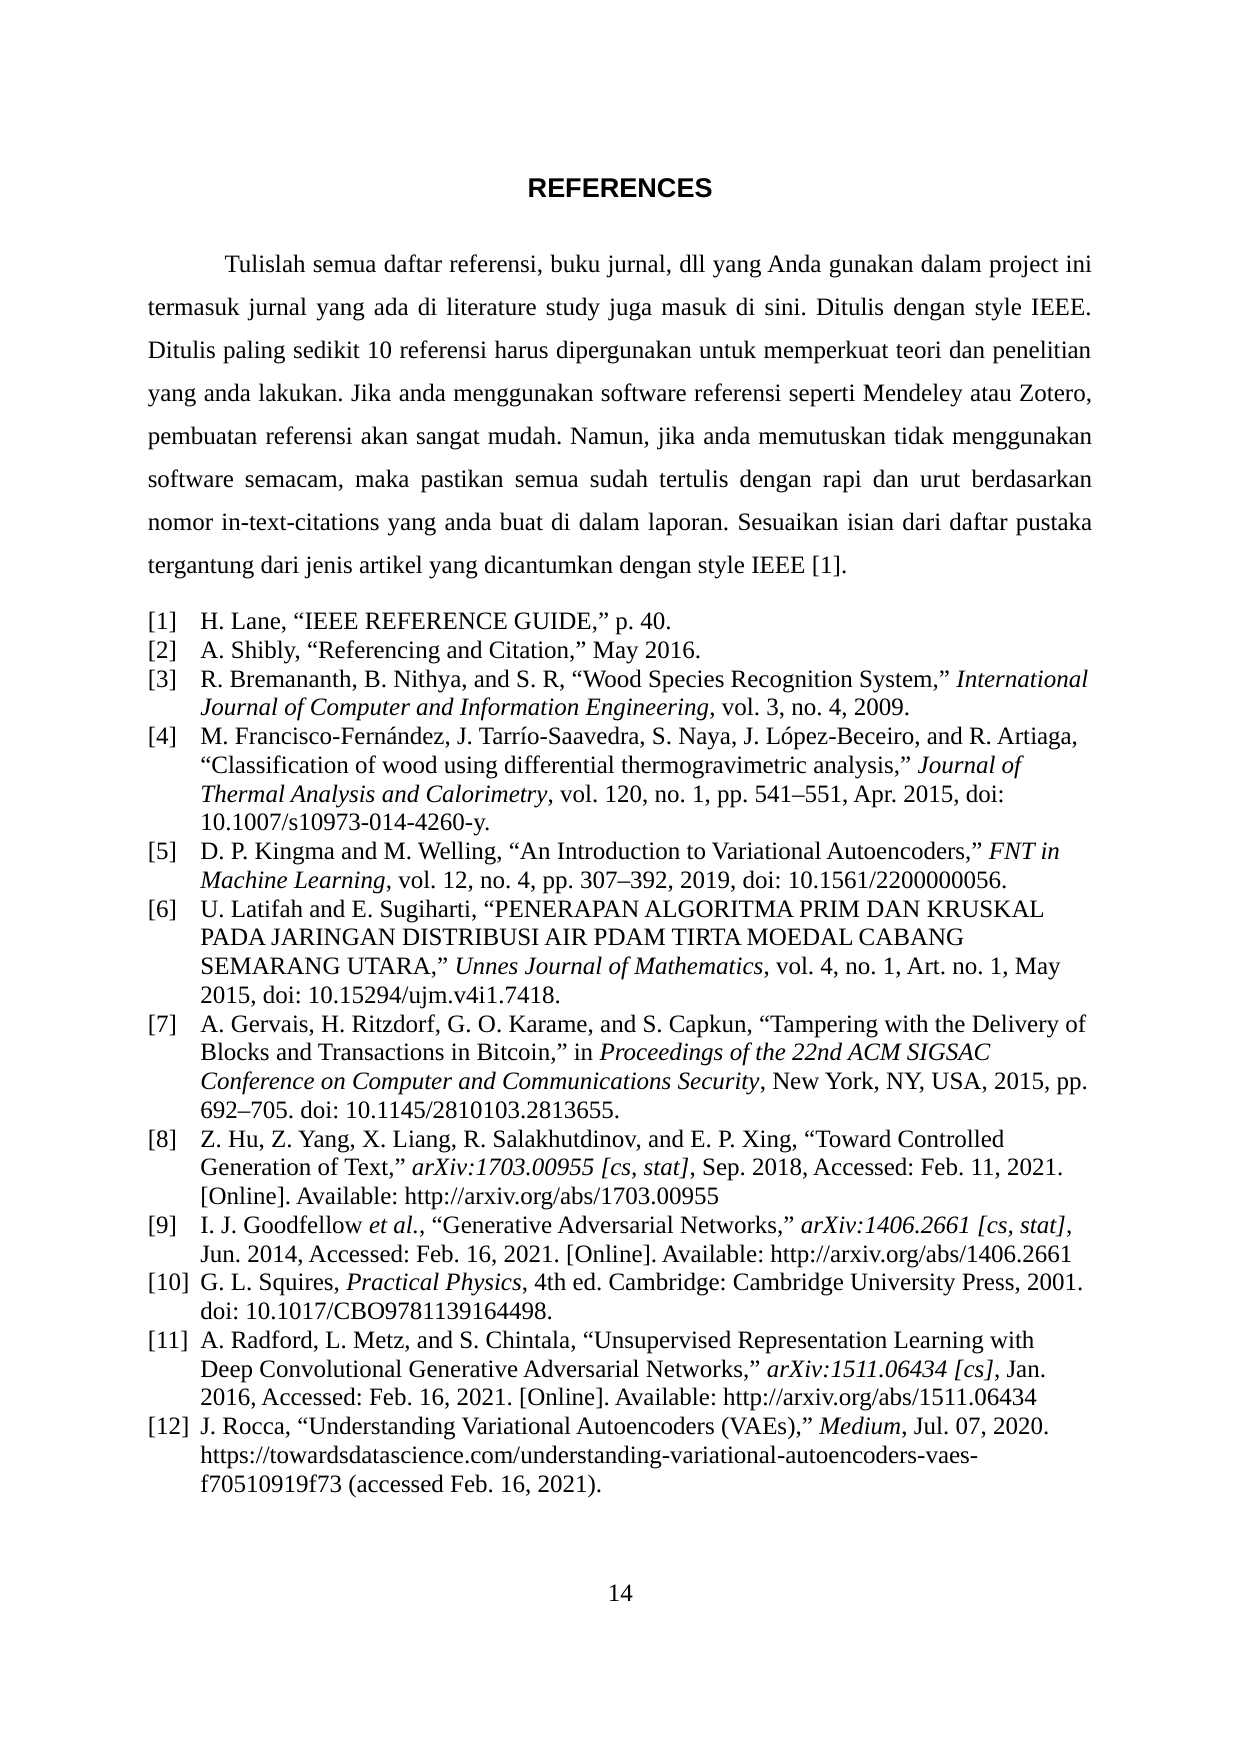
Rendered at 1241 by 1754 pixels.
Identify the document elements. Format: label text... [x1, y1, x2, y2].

text [1] H. Lane, “IEEE REFERENCE GUIDE,” p. 40. [148, 606, 1093, 635]
text Tulislah semua daftar referensi, buku jurnal, dll yang Anda gunakan dalam project ini termasuk jurnal yang ada di literature study juga masuk di sini. Ditulis dengan style IEEE. Ditulis paling sedikit 10 referensi harus dipergunakan untuk memperkuat teori dan penelitian yang anda lakukan. Jika anda menggunakan software referensi seperti Mendeley atau Zotero, pembuatan referensi akan sangat mudah. Namun, jika anda memutuskan tidak menggunakan software semacam, maka pastikan semua sudah tertulis dengan rapi dan urut berdasarkan nomor in-text-citations yang anda buat di dalam laporan. Sesuaikan isian dari daftar pustaka tergantung dari jenis artikel yang dicantumkan dengan style IEEE [1]. [148, 249, 1093, 579]
text [12] J. Rocca, “Understanding Variational Autoencoders (VAEs),” Medium, Jul. 07, 2020. https://towardsdatascience.com/understanding-variational-autoencoders-vaes-f70510919f73 (accessed Feb. 16, 2021). [148, 1411, 1093, 1497]
text [2] A. Shibly, “Referencing and Citation,” May 2016. [148, 635, 1093, 664]
text [6] U. Latifah and E. Sugiharti, “PENERAPAN ALGORITMA PRIM DAN KRUSKAL PADA JARINGAN DISTRIBUSI AIR PDAM TIRTA MOEDAL CABANG SEMARANG UTARA,” Unnes Journal of Mathematics, vol. 4, no. 1, Art. no. 1, May 2015, doi: 10.15294/ujm.v4i1.7418. [148, 894, 1093, 1009]
text [5] D. P. Kingma and M. Welling, “An Introduction to Variational Autoencoders,” FNT in Machine Learning, vol. 12, no. 4, pp. 307–392, 2019, doi: 10.1561/2200000056. [148, 836, 1093, 894]
text [10] G. L. Squires, Practical Physics, 4th ed. Cambridge: Cambridge University Press, 2001. doi: 10.1017/CBO9781139164498. [148, 1267, 1093, 1325]
text [11] A. Radford, L. Metz, and S. Chintala, “Unsupervised Representation Learning with Deep Convolutional Generative Adversarial Networks,” arXiv:1511.06434 [cs], Jan. 2016, Accessed: Feb. 16, 2021. [Online]. Available: http://arxiv.org/abs/1511.06434 [148, 1325, 1093, 1411]
text [9] I. J. Goodfellow et al., “Generative Adversarial Networks,” arXiv:1406.2661 [cs, stat], Jun. 2014, Accessed: Feb. 16, 2021. [Online]. Available: http://arxiv.org/abs/1406.2661 [148, 1210, 1093, 1267]
text [7] A. Gervais, H. Ritzdorf, G. O. Karame, and S. Capkun, “Tampering with the Delivery of Blocks and Transactions in Bitcoin,” in Proceedings of the 22nd ACM SIGSAC Conference on Computer and Communications Security, New York, NY, USA, 2015, pp. 692–705. doi: 10.1145/2810103.2813655. [148, 1009, 1093, 1124]
subtitle REFERENCES [148, 172, 1093, 204]
text [8] Z. Hu, Z. Yang, X. Liang, R. Salakhutdinov, and E. P. Xing, “Toward Controlled Generation of Text,” arXiv:1703.00955 [cs, stat], Sep. 2018, Accessed: Feb. 11, 2021. [Online]. Available: http://arxiv.org/abs/1703.00955 [148, 1124, 1093, 1210]
text [4] M. Francisco-Fernández, J. Tarrío-Saavedra, S. Naya, J. López-Beceiro, and R. Artiaga, “Classification of wood using differential thermogravimetric analysis,” Journal of Thermal Analysis and Calorimetry, vol. 120, no. 1, pp. 541–551, Apr. 2015, doi: 10.1007/s10973-014-4260-y. [148, 721, 1093, 836]
text [3] R. Bremananth, B. Nithya, and S. R, “Wood Species Recognition System,” International Journal of Computer and Information Engineering, vol. 3, no. 4, 2009. [148, 664, 1093, 721]
